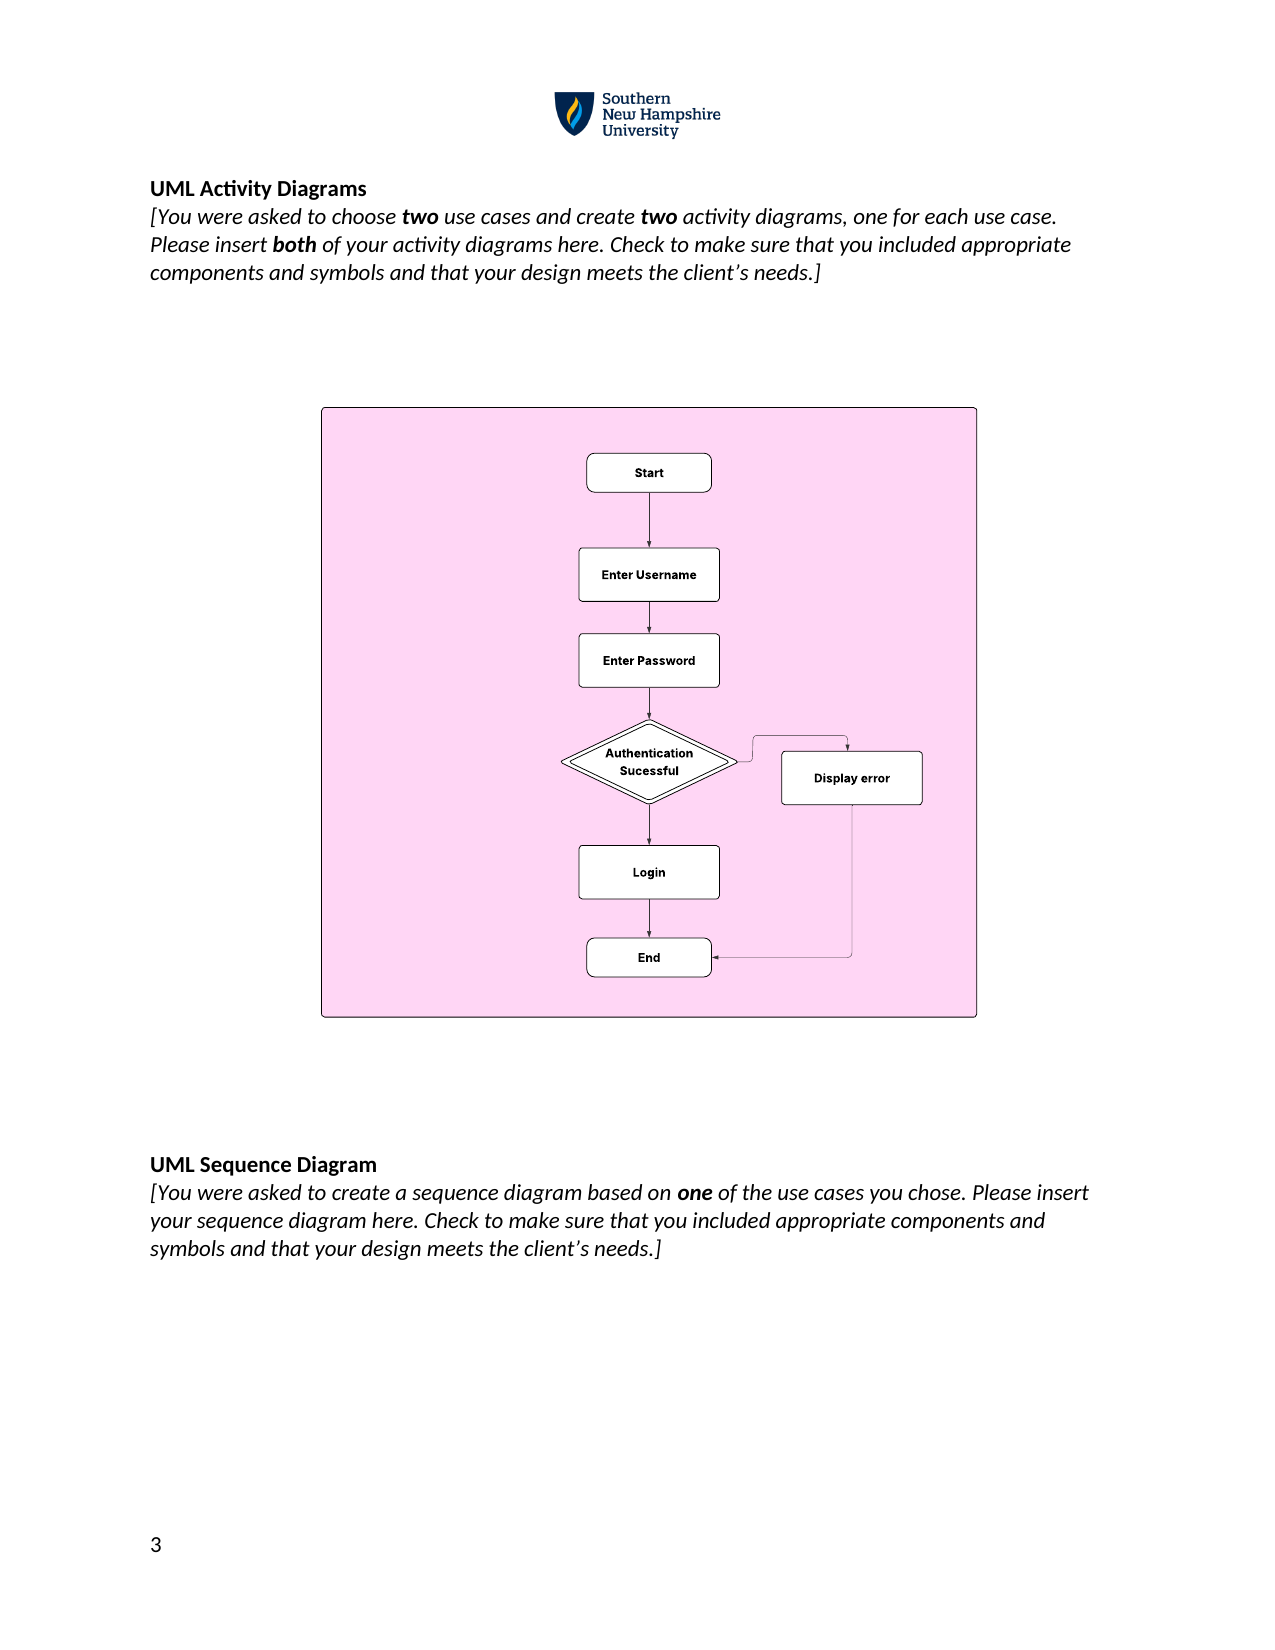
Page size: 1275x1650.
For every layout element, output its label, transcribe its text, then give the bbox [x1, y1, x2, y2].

text [You were asked to create a sequence diagram based on one of the use cases you chose. Please insert your sequence diagram here. Check to make sure that you included appropriate components and symbols and that your design meets the client’s needs.] [150, 1178, 1125, 1262]
subtitle UML Sequence Diagram [150, 1150, 1125, 1178]
subtitle UML Activity Diagrams [150, 174, 1125, 202]
picture [546, 75, 729, 154]
text [You were asked to choose two use cases and create two activity diagrams, one for each use case. Please insert both of your activity diagrams here. Check to make sure that you included appropriate components and symbols and that your design meets the client’s needs.] [150, 202, 1125, 286]
